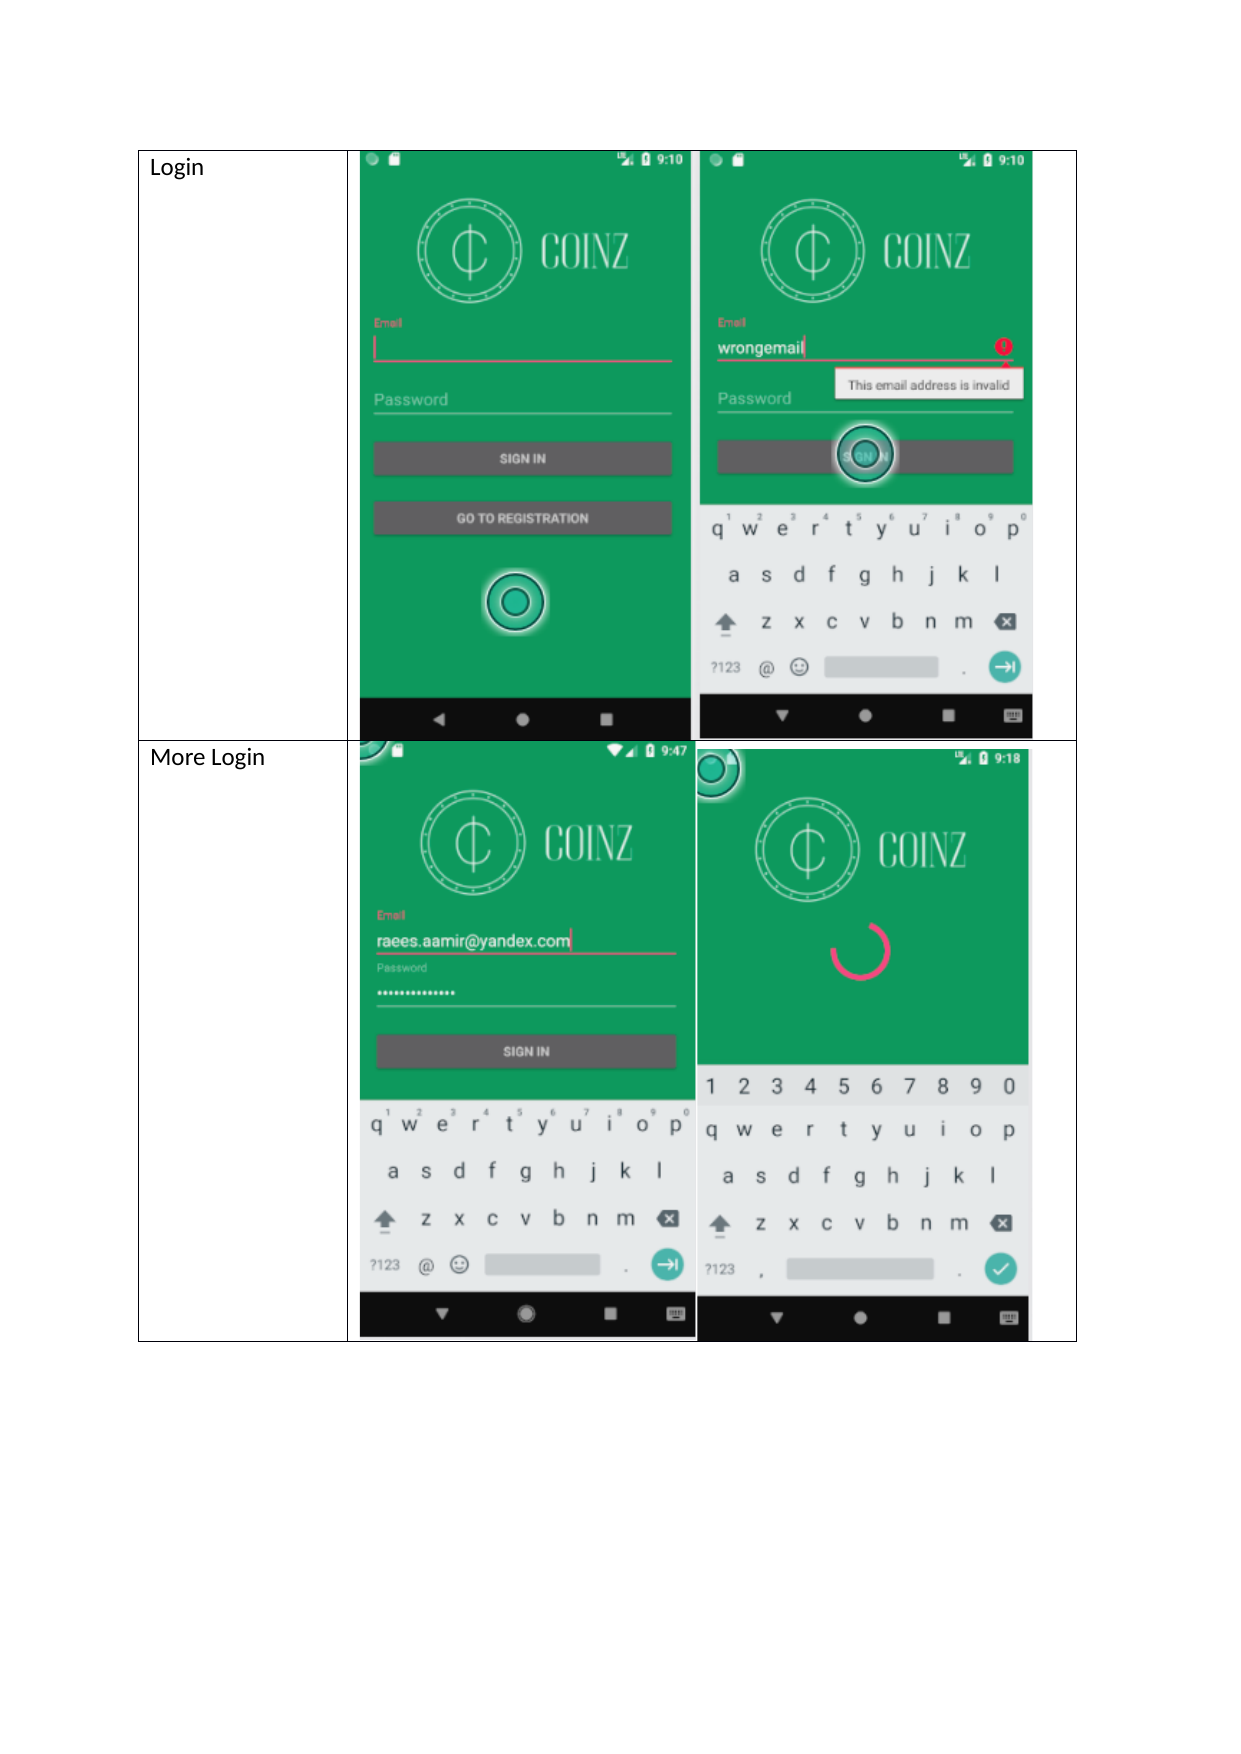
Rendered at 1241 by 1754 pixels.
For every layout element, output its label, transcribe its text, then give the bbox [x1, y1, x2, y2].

table_cell Login [139, 151, 347, 740]
table_cell [348, 151, 359, 740]
table_cell [348, 741, 697, 1341]
picture [359, 741, 1033, 1341]
table_cell [1034, 151, 1076, 740]
picture [359, 151, 1034, 740]
table_cell [697, 741, 1076, 1341]
table_cell More Login [139, 741, 347, 1341]
